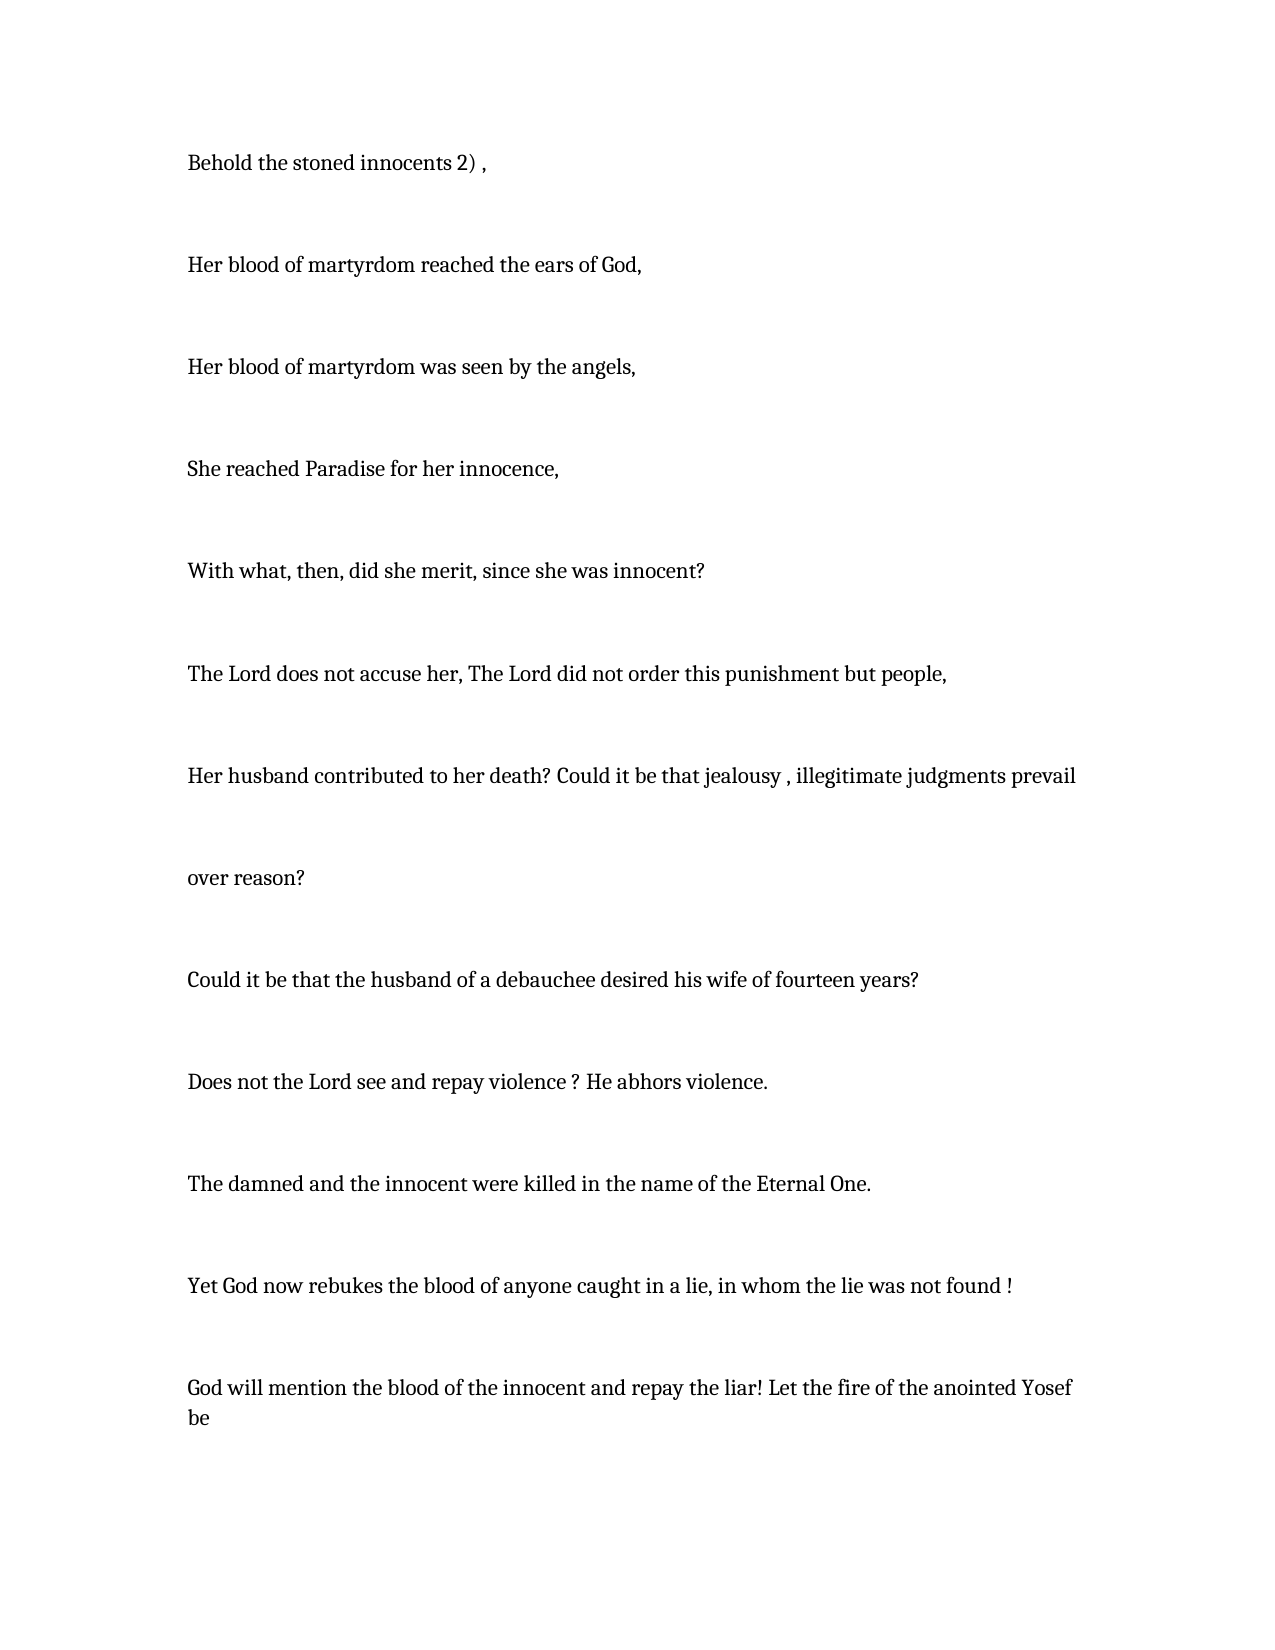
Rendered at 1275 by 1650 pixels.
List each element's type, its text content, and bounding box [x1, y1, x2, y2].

text Her blood of martyrdom was seen by the angels, [187, 354, 1087, 381]
text God will mention the blood of the innocent and repay the liar! Let the fire of the anointed Yosef be [187, 1375, 1087, 1432]
text Could it be that the husband of a debauchee desired his wife of fourteen years? [187, 967, 1087, 993]
text Does not the Lord see and repay violence ? He abhors violence. [187, 1069, 1087, 1095]
text Behold the stoned innocents 2) , [187, 150, 1087, 176]
text The damned and the innocent were killed in the name of the Eternal One. [187, 1171, 1087, 1197]
text Her blood of martyrdom reached the ears of God, [187, 252, 1087, 278]
text She reached Paradise for her innocence, [187, 456, 1087, 483]
text Her husband contributed to her death? Could it be that jealousy , illegitimate judgments prevail [187, 762, 1087, 789]
text over reason? [187, 864, 1087, 891]
text With what, then, did she merit, since she was innocent? [187, 558, 1087, 585]
text The Lord does not accuse her, The Lord did not order this punishment but people, [187, 660, 1087, 687]
text Yet God now rebukes the blood of anyone caught in a lie, in whom the lie was not found ! [187, 1273, 1087, 1299]
